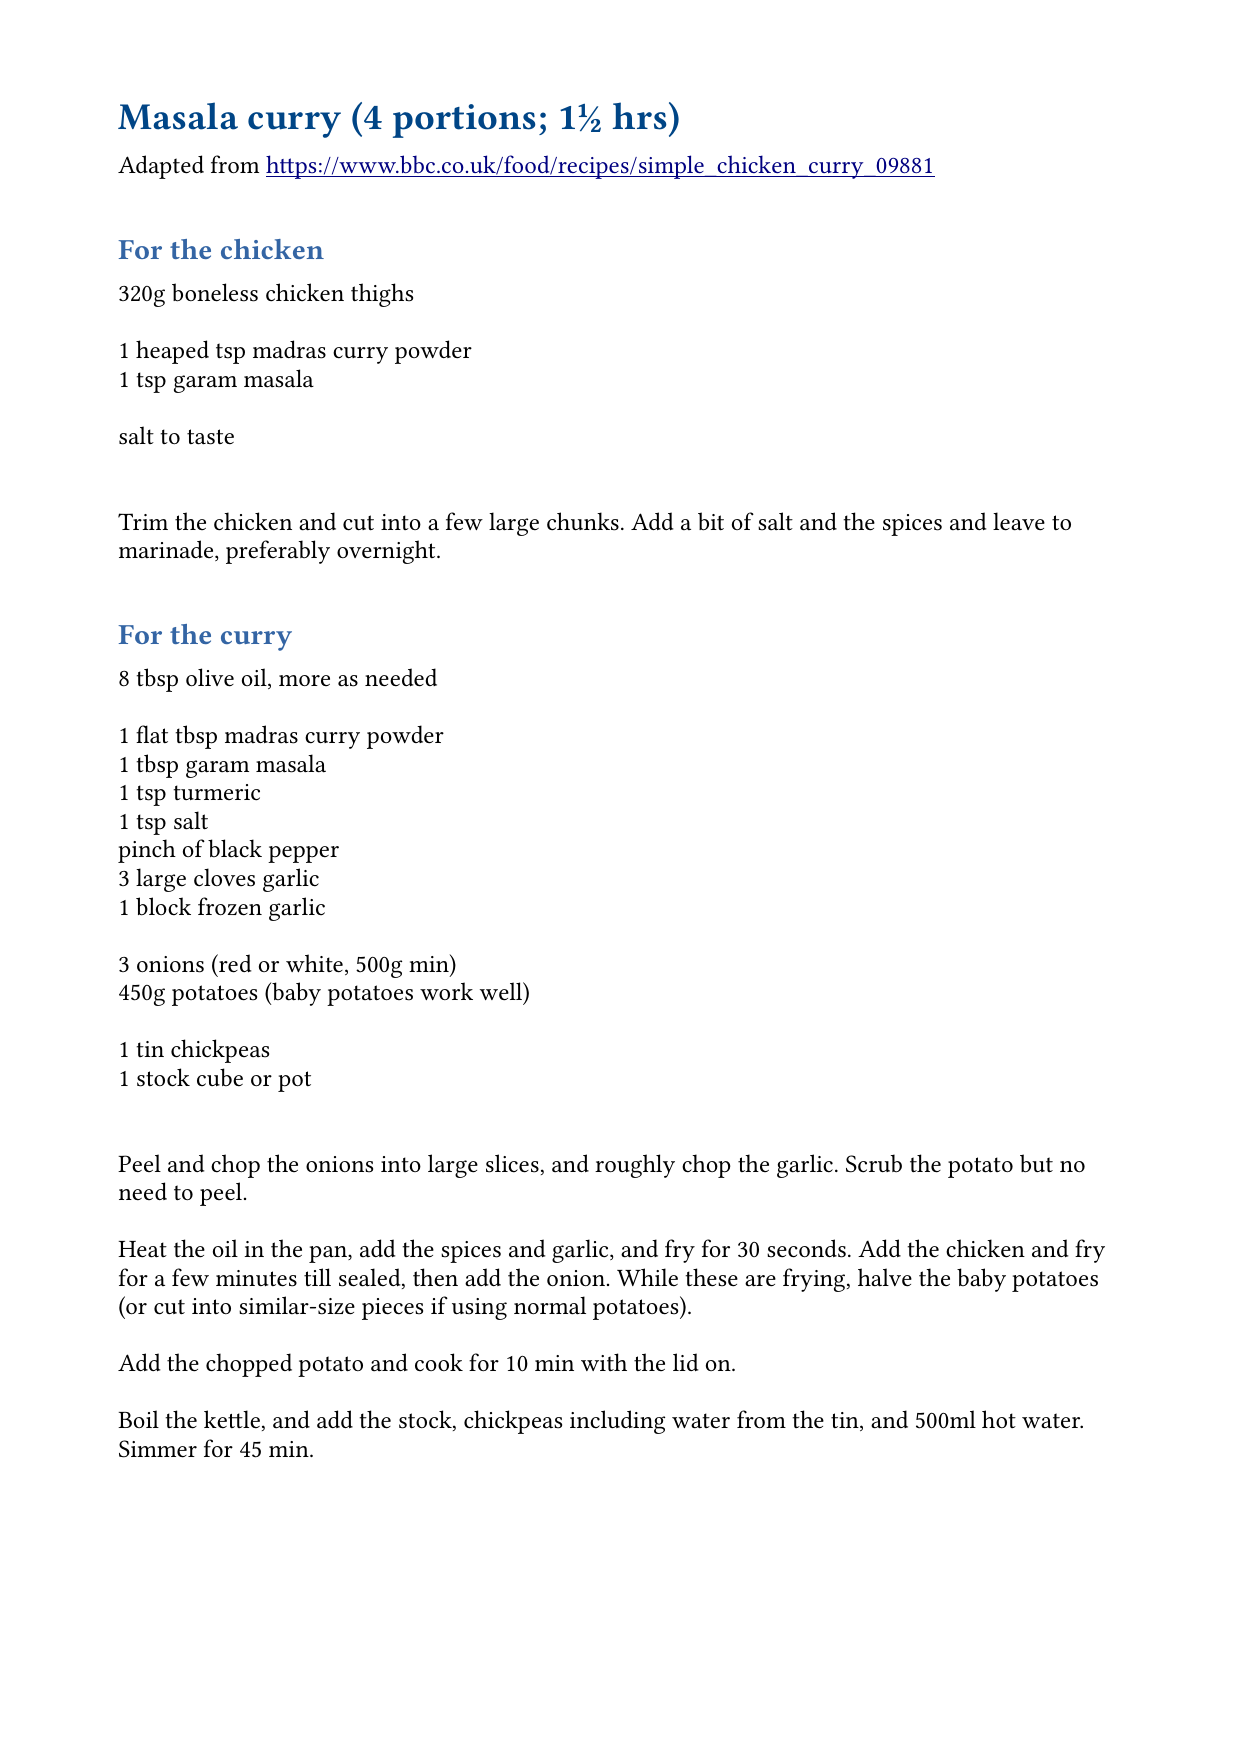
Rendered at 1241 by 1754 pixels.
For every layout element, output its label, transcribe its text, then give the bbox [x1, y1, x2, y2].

text 3 large cloves garlic [118, 864, 1122, 893]
text Add the chopped potato and cook for 10 min with the lid on. [118, 1349, 1122, 1378]
text 1 flat tbsp madras curry powder [118, 721, 1122, 750]
text Adapted from https://www.bbc.co.uk/food/recipes/simple_chicken_curry_09881 [118, 152, 1122, 180]
text Peel and chop the onions into large slices, and roughly chop the garlic. Scrub the potato but no need to peel. [118, 1150, 1122, 1207]
text 8 tbsp olive oil, more as needed [118, 664, 1122, 693]
subtitle Masala curry (4 portions; 1½ hrs) [118, 96, 1122, 139]
text 1 tin chickpeas [118, 1036, 1122, 1064]
text 1 block frozen garlic [118, 893, 1122, 921]
text pinch of black pepper [118, 836, 1122, 864]
text salt to taste [118, 422, 1122, 451]
text Boil the kettle, and add the stock, chickpeas including water from the tin, and 500ml hot water. Simmer for 45 min. [118, 1407, 1122, 1464]
text Trim the chicken and cut into a few large chunks. Add a bit of salt and the spices and leave to marinade, preferably overnight. [118, 508, 1122, 565]
text 1 tsp garam masala [118, 365, 1122, 393]
text 1 stock cube or pot [118, 1064, 1122, 1093]
text Heat the oil in the pan, add the spices and garlic, and fry for 30 seconds. Add the chicken and fry for a few minutes till sealed, then add the onion. While these are frying, halve the baby potatoes (or cut into similar-size pieces if using normal potatoes). [118, 1235, 1122, 1321]
text 1 tbsp garam masala [118, 750, 1122, 778]
text 1 tsp salt [118, 807, 1122, 836]
text 320g boneless chicken thighs [118, 279, 1122, 308]
subtitle For the chicken [118, 234, 1122, 267]
subtitle For the curry [118, 618, 1122, 652]
text 1 tsp turmeric [118, 778, 1122, 807]
text 3 onions (red or white, 500g min) [118, 950, 1122, 978]
text 1 heaped tsp madras curry powder [118, 336, 1122, 365]
text 450g potatoes (baby potatoes work well) [118, 978, 1122, 1007]
